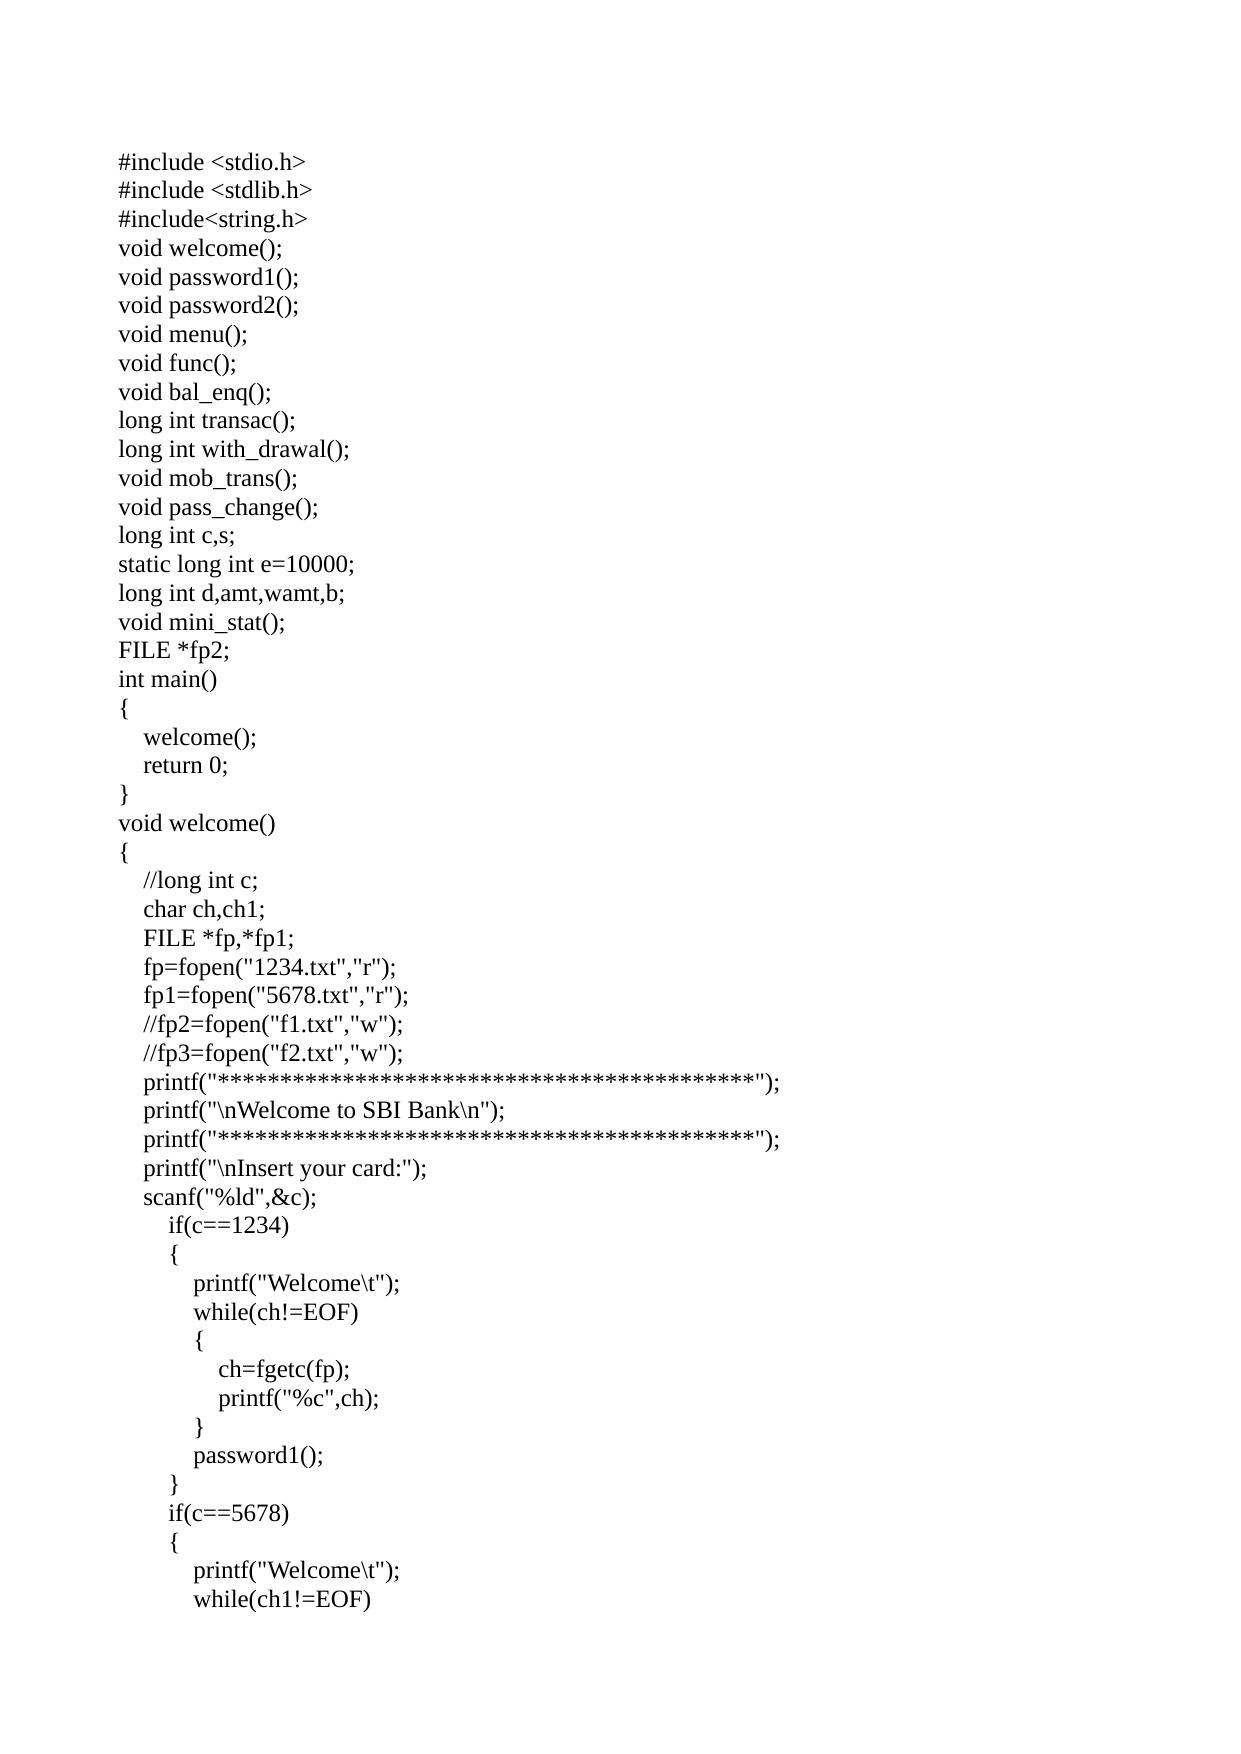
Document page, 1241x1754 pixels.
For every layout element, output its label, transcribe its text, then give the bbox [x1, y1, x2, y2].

text printf("%c",ch); [118, 1383, 1122, 1412]
text { [118, 1527, 1122, 1556]
text long int with_drawal(); [118, 434, 1122, 463]
text void mob_trans(); [118, 463, 1122, 492]
text void password1(); [118, 262, 1122, 291]
text int main() [118, 664, 1122, 693]
text void password2(); [118, 291, 1122, 319]
text printf("\nInsert your card:"); [118, 1153, 1122, 1182]
text long int d,amt,wamt,b; [118, 578, 1122, 607]
text void welcome() [118, 808, 1122, 837]
text { [118, 837, 1122, 866]
text if(c==5678) [118, 1498, 1122, 1527]
text void bal_enq(); [118, 377, 1122, 406]
text printf("Welcome\t"); [118, 1556, 1122, 1584]
text } [118, 779, 1122, 808]
text void welcome(); [118, 233, 1122, 262]
text void func(); [118, 348, 1122, 377]
text printf("Welcome\t"); [118, 1268, 1122, 1297]
text } [118, 1412, 1122, 1441]
text scanf("%ld",&c); [118, 1182, 1122, 1211]
text #include <stdio.h> [118, 147, 1122, 176]
text #include<string.h> [118, 204, 1122, 233]
text while(ch!=EOF) [118, 1297, 1122, 1326]
text printf("*******************************************"); [118, 1067, 1122, 1096]
text static long int e=10000; [118, 549, 1122, 578]
text while(ch1!=EOF) [118, 1584, 1122, 1613]
text password1(); [118, 1441, 1122, 1469]
text //long int c; [118, 866, 1122, 894]
text } [118, 1469, 1122, 1498]
text long int c,s; [118, 521, 1122, 549]
text { [118, 1326, 1122, 1354]
text welcome(); [118, 722, 1122, 751]
text printf("*******************************************"); [118, 1124, 1122, 1153]
text FILE *fp,*fp1; [118, 923, 1122, 952]
text void pass_change(); [118, 492, 1122, 521]
text void mini_stat(); [118, 607, 1122, 636]
text #include <stdlib.h> [118, 176, 1122, 204]
text long int transac(); [118, 406, 1122, 434]
text fp=fopen("1234.txt","r"); [118, 952, 1122, 981]
text { [118, 693, 1122, 722]
text fp1=fopen("5678.txt","r"); [118, 981, 1122, 1009]
text FILE *fp2; [118, 636, 1122, 664]
text if(c==1234) [118, 1211, 1122, 1239]
text { [118, 1239, 1122, 1268]
text //fp3=fopen("f2.txt","w"); [118, 1038, 1122, 1067]
text return 0; [118, 751, 1122, 779]
text void menu(); [118, 319, 1122, 348]
text ch=fgetc(fp); [118, 1354, 1122, 1383]
text printf("\nWelcome to SBI Bank\n"); [118, 1096, 1122, 1124]
text char ch,ch1; [118, 894, 1122, 923]
text //fp2=fopen("f1.txt","w"); [118, 1009, 1122, 1038]
